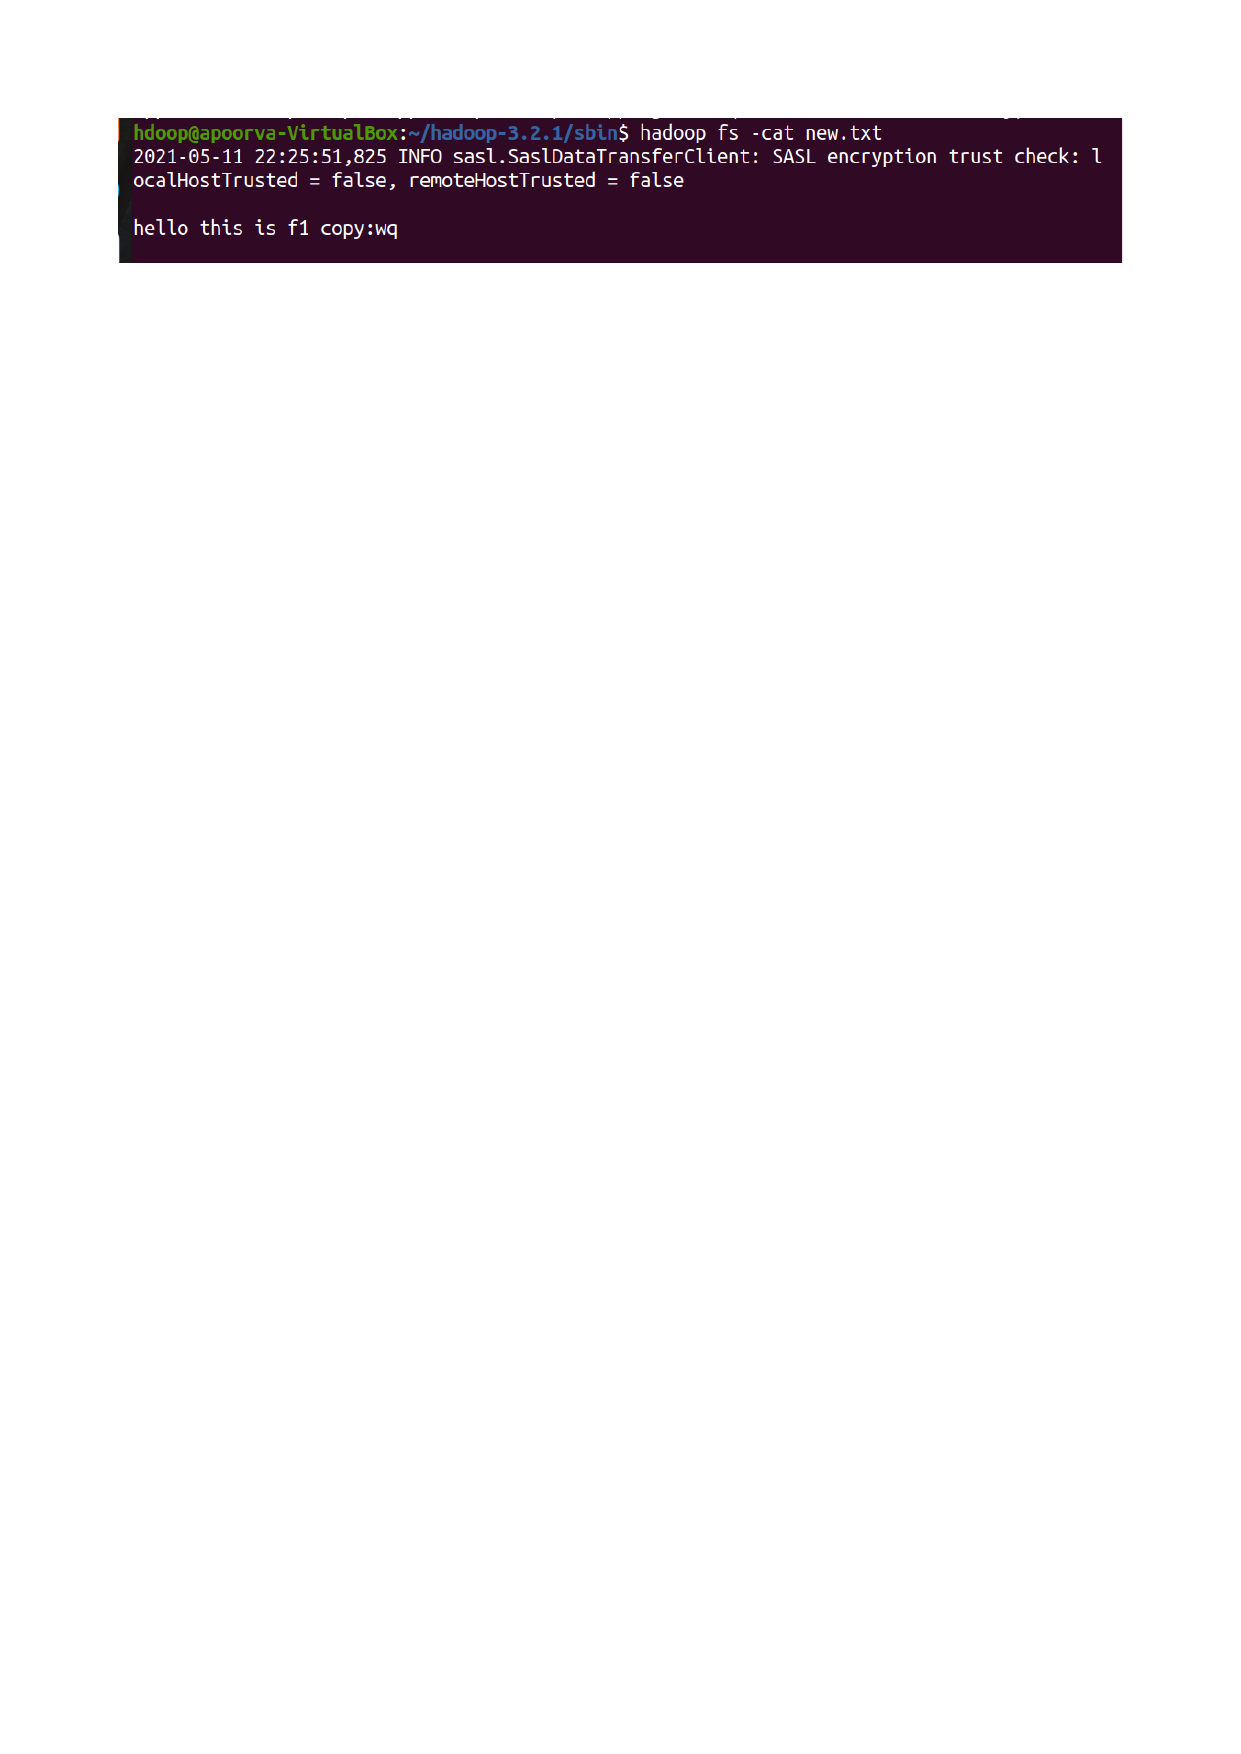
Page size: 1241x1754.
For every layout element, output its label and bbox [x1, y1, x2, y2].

picture [118, 118, 1123, 263]
